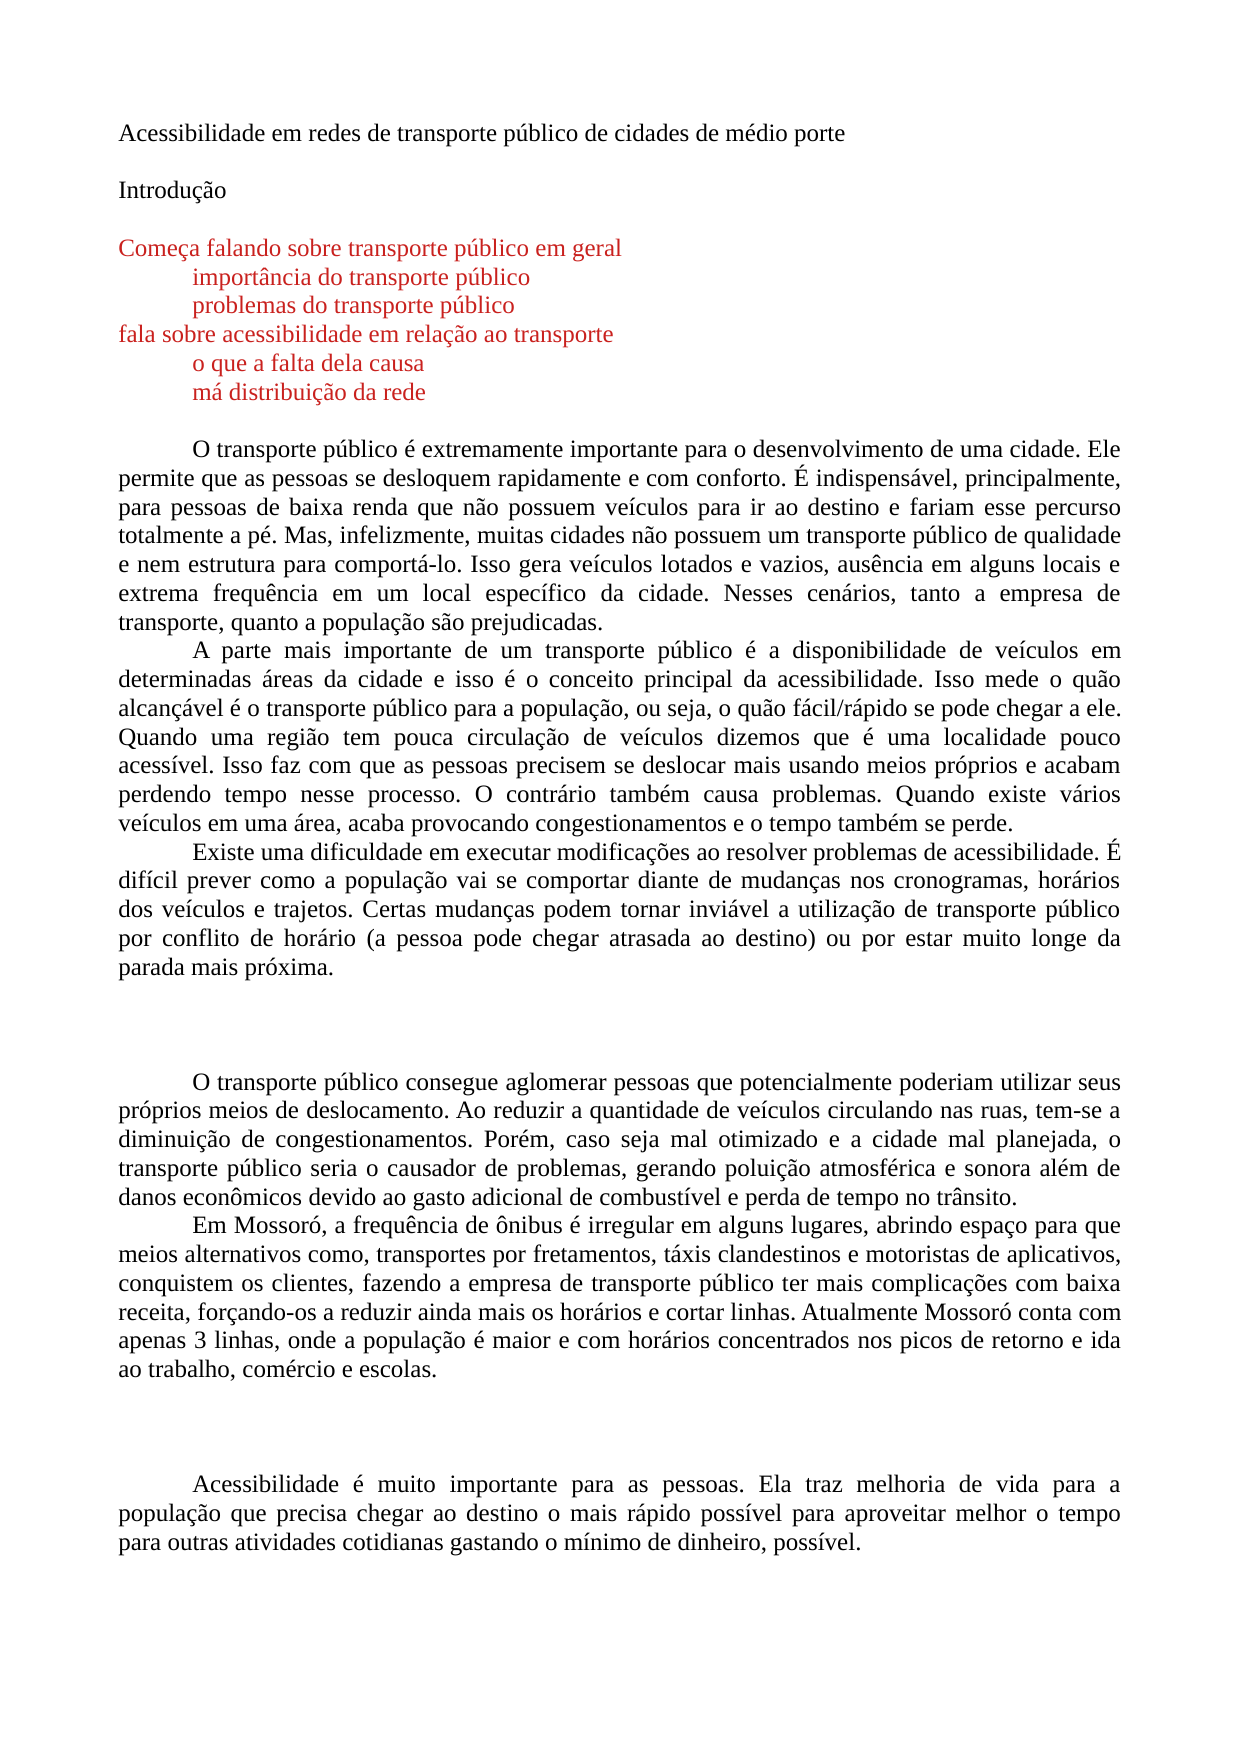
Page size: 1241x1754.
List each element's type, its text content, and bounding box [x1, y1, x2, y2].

text importância do transporte público [118, 262, 1122, 291]
text Começa falando sobre transporte público em geral [118, 233, 1122, 262]
text má distribuição da rede [118, 377, 1122, 406]
text Acessibilidade é muito importante para as pessoas. Ela traz melhoria de vida para a população que precisa chegar ao destino o mais rápido possível para aproveitar melhor o tempo para outras atividades cotidianas gastando o mínimo de dinheiro, possível. [118, 1469, 1122, 1556]
text Em Mossoró, a frequência de ônibus é irregular em alguns lugares, abrindo espaço para que meios alternativos como, transportes por fretamentos, táxis clandestinos e motoristas de aplicativos, conquistem os clientes, fazendo a empresa de transporte público ter mais complicações com baixa receita, forçando-os a reduzir ainda mais os horários e cortar linhas. Atualmente Mossoró conta com apenas 3 linhas, onde a população é maior e com horários concentrados nos picos de retorno e ida ao trabalho, comércio e escolas. [118, 1211, 1122, 1383]
text O transporte público consegue aglomerar pessoas que potencialmente poderiam utilizar seus próprios meios de deslocamento. Ao reduzir a quantidade de veículos circulando nas ruas, tem-se a diminuição de congestionamentos. Porém, caso seja mal otimizado e a cidade mal planejada, o transporte público seria o causador de problemas, gerando poluição atmosférica e sonora além de danos econômicos devido ao gasto adicional de combustível e perda de tempo no trânsito. [118, 1067, 1122, 1211]
text Acessibilidade em redes de transporte público de cidades de médio porte [118, 118, 1122, 147]
text A parte mais importante de um transporte público é a disponibilidade de veículos em determinadas áreas da cidade e isso é o conceito principal da acessibilidade. Isso mede o quão alcançável é o transporte público para a população, ou seja, o quão fácil/rápido se pode chegar a ele. Quando uma região tem pouca circulação de veículos dizemos que é uma localidade pouco acessível. Isso faz com que as pessoas precisem se deslocar mais usando meios próprios e acabam perdendo tempo nesse processo. O contrário também causa problemas. Quando existe vários veículos em uma área, acaba provocando congestionamentos e o tempo também se perde. [118, 636, 1122, 837]
text Introdução [118, 176, 1122, 204]
text fala sobre acessibilidade em relação ao transporte [118, 319, 1122, 348]
text O transporte público é extremamente importante para o desenvolvimento de uma cidade. Ele permite que as pessoas se desloquem rapidamente e com conforto. É indispensável, principalmente, para pessoas de baixa renda que não possuem veículos para ir ao destino e fariam esse percurso totalmente a pé. Mas, infelizmente, muitas cidades não possuem um transporte público de qualidade e nem estrutura para comportá-lo. Isso gera veículos lotados e vazios, ausência em alguns locais e extrema frequência em um local específico da cidade. Nesses cenários, tanto a empresa de transporte, quanto a população são prejudicadas. [118, 434, 1122, 636]
text problemas do transporte público [118, 291, 1122, 319]
text o que a falta dela causa [118, 348, 1122, 377]
text Existe uma dificuldade em executar modificações ao resolver problemas de acessibilidade. É difícil prever como a população vai se comportar diante de mudanças nos cronogramas, horários dos veículos e trajetos. Certas mudanças podem tornar inviável a utilização de transporte público por conflito de horário (a pessoa pode chegar atrasada ao destino) ou por estar muito longe da parada mais próxima. [118, 837, 1122, 981]
